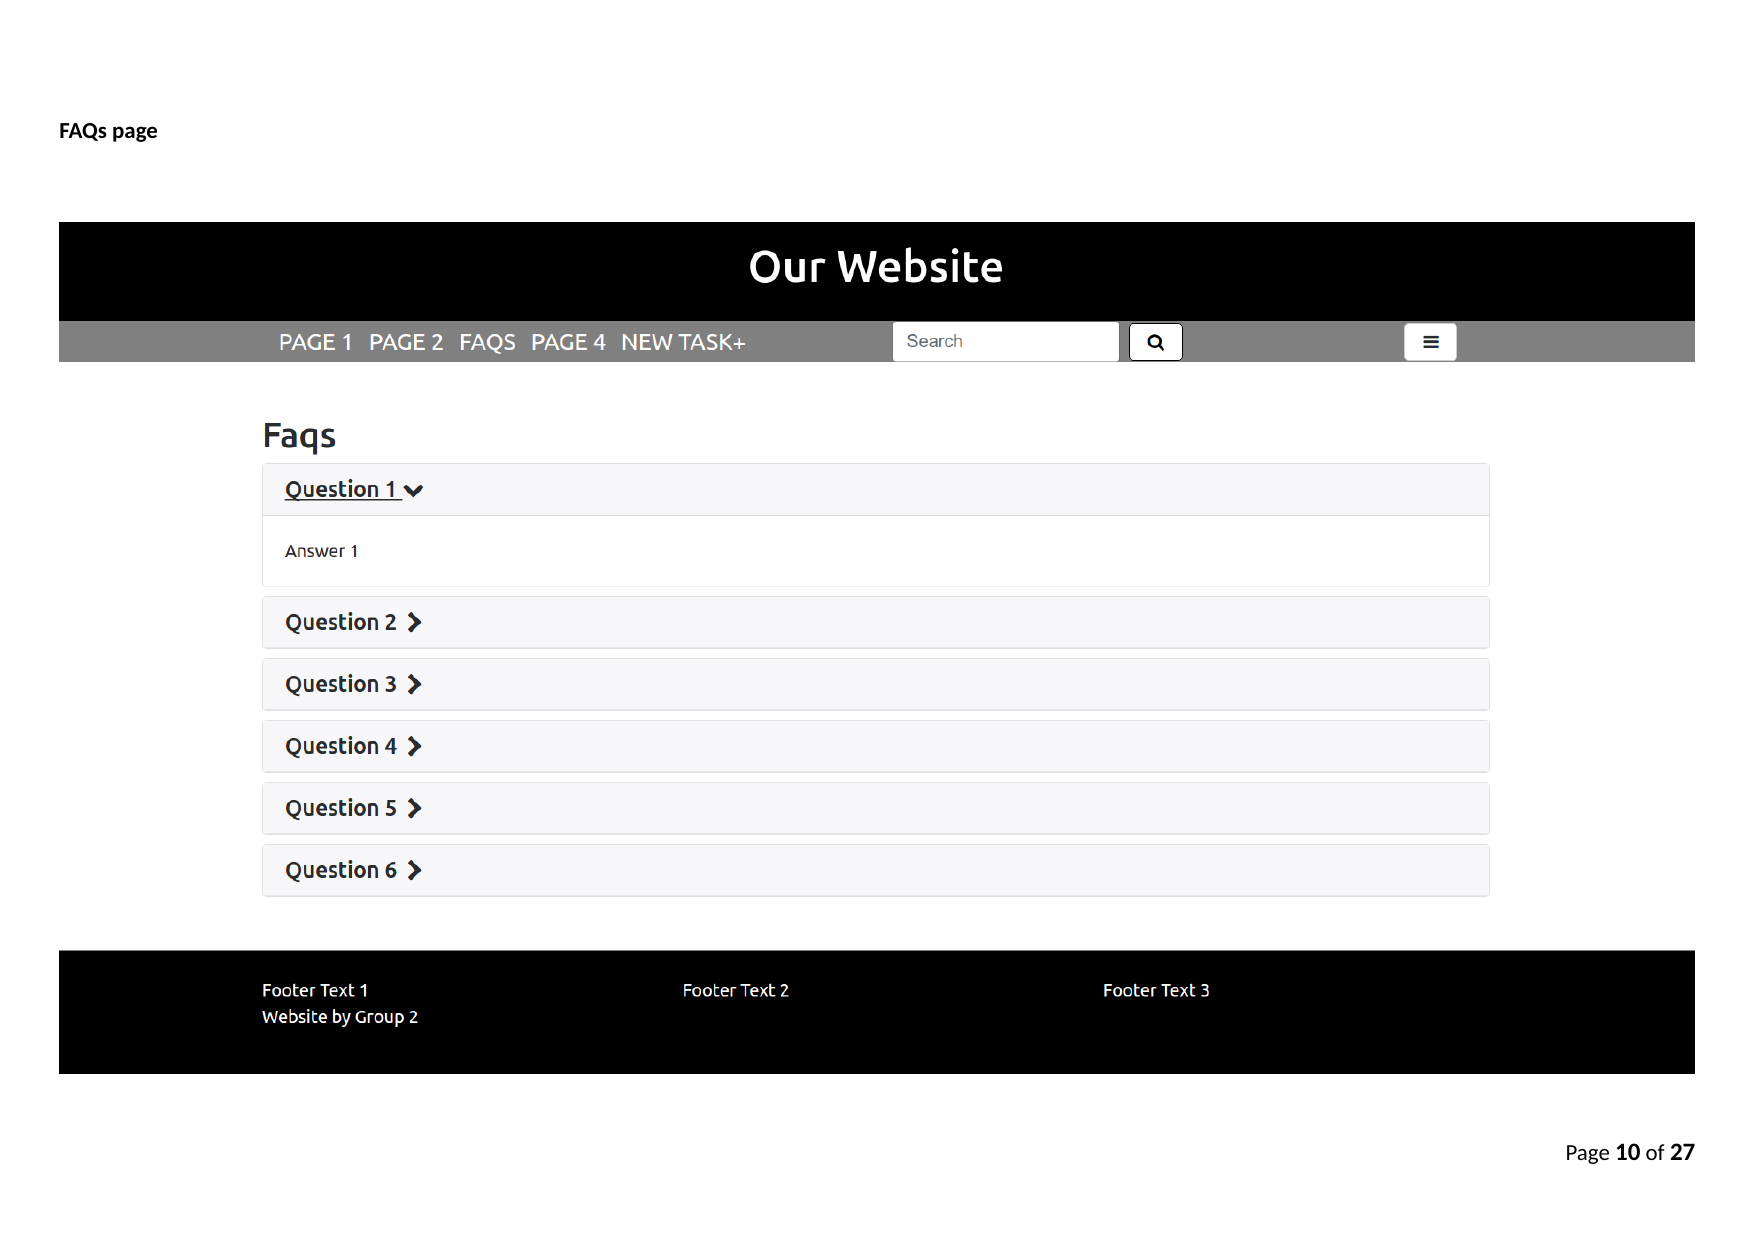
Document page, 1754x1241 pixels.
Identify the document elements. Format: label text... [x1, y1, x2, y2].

picture [59, 222, 1695, 1074]
text FAQs page [59, 117, 1695, 144]
